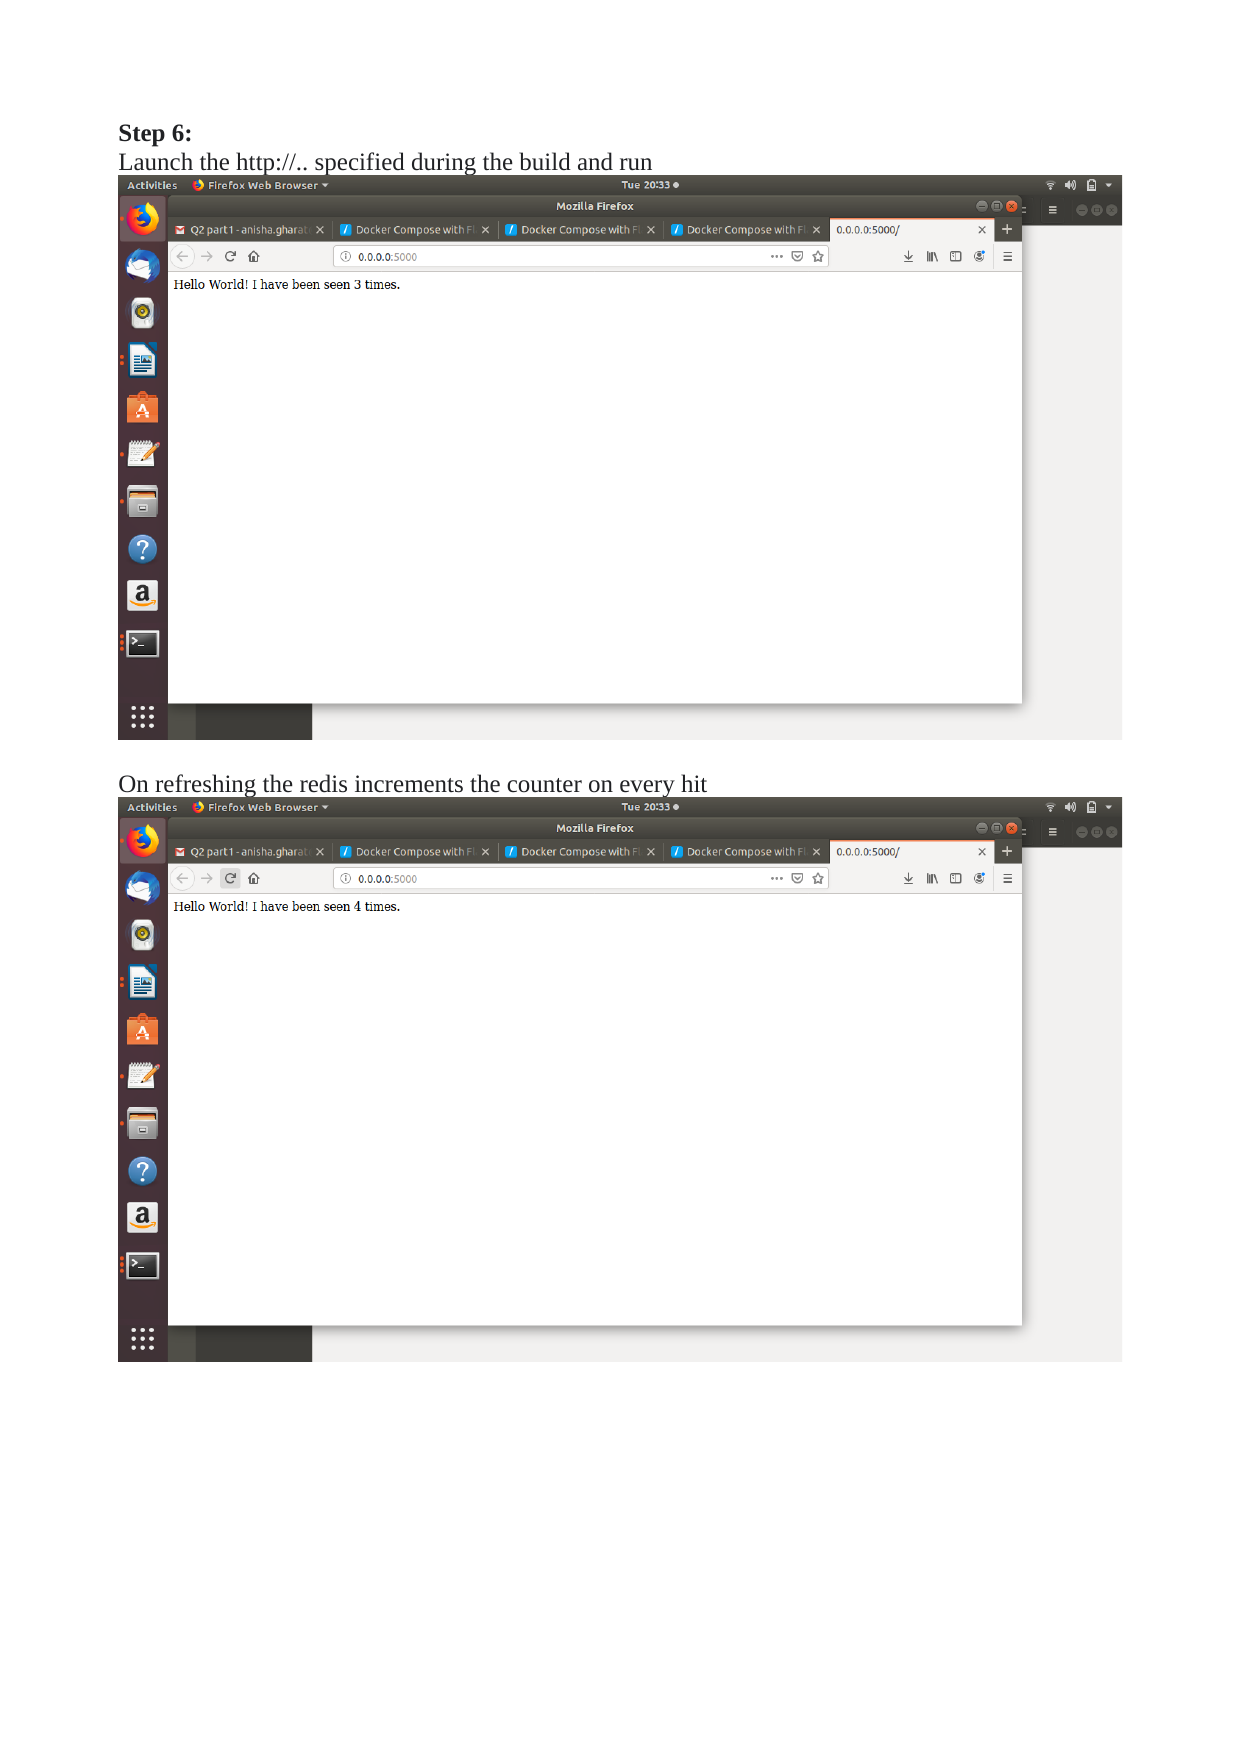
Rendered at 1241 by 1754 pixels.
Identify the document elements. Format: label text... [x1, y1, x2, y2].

picture [118, 797, 1123, 1362]
text On refreshing the redis increments the counter on every hit [118, 769, 1122, 797]
text Launch the http://.. specified during the build and run [118, 147, 1122, 175]
picture [118, 175, 1123, 740]
text Step 6: [118, 118, 1122, 147]
